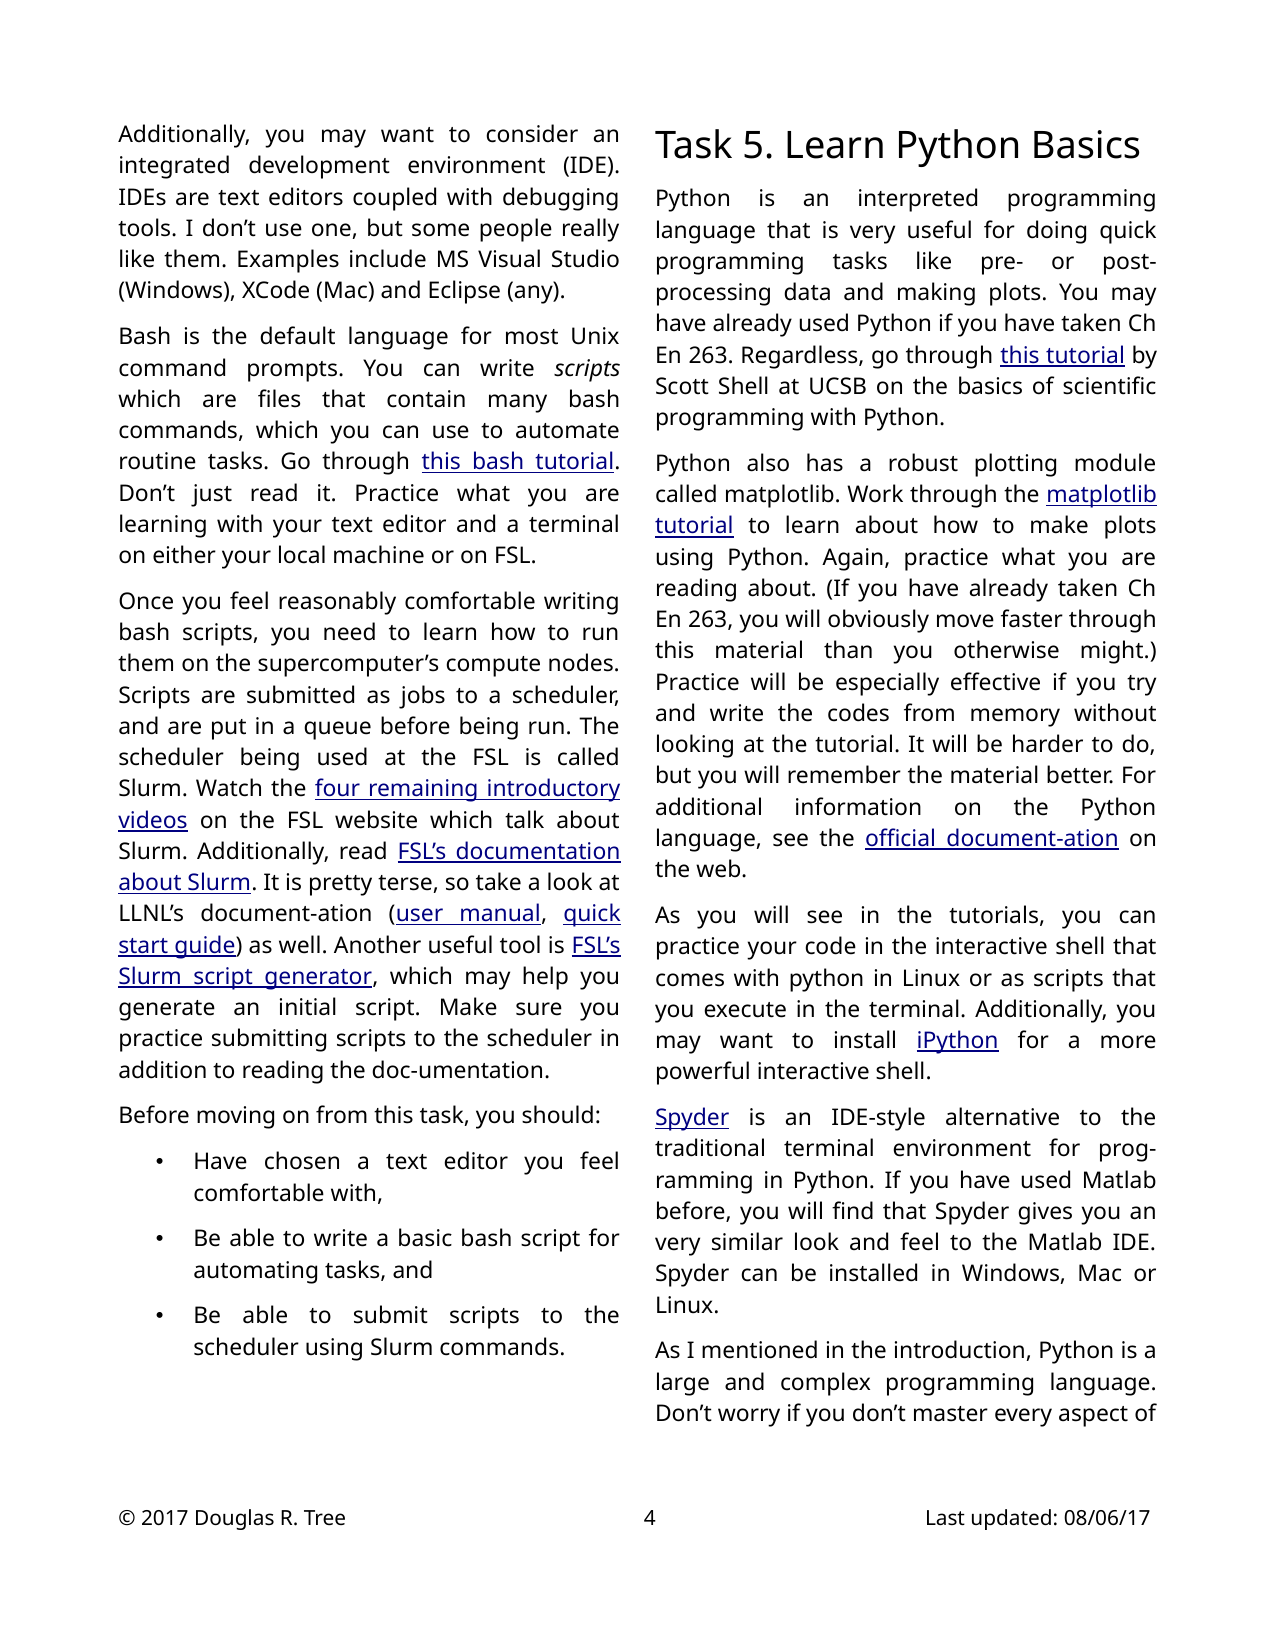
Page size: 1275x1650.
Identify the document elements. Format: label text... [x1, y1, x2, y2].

text Python is an interpreted programming language that is very useful for doing quick programming tasks like pre- or post-processing data and making plots. You may have already used Python if you have taken Ch En 263. Regardless, go through this tutorial by Scott Shell at UCSB on the basics of scientific programming with Python. [655, 182, 1157, 432]
text As I mentioned in the introduction, Python is a large and complex programming language. Don’t worry if you don’t master every aspect of [655, 1334, 1157, 1428]
text As you will see in the tutorials, you can practice your code in the interactive shell that comes with python in Linux or as scripts that you execute in the terminal. Additionally, you may want to install iPython for a more powerful interactive shell. [655, 899, 1157, 1086]
text Before moving on from this task, you should: [118, 1099, 620, 1131]
subtitle Task 5. Learn Python Basics [655, 118, 1157, 170]
text Bash is the default language for most Unix command prompts. You can write scripts which are files that contain many bash commands, which you can use to automate routine tasks. Go through this bash tutorial. Don’t just read it. Practice what you are learning with your text editor and a terminal on either your local machine or on FSL. [118, 320, 620, 570]
text Once you feel reasonably comfortable writing bash scripts, you need to learn how to run them on the supercomputer’s compute nodes. Scripts are submitted as jobs to a scheduler, and are put in a queue before being run. The scheduler being used at the FSL is called Slurm. Watch the four remaining introductory videos on the FSL website which talk about Slurm. Additionally, read FSL’s documentation about Slurm. It is pretty terse, so take a look at LLNL’s document-ation (user manual, quick start guide) as well. Another useful tool is FSL’s Slurm script generator, which may help you generate an initial script. Make sure you practice submitting scripts to the scheduler in addition to reading the doc-umentation. [118, 585, 620, 1085]
text Python also has a robust plotting module called matplotlib. Work through the matplotlib tutorial to learn about how to make plots using Python. Again, practice what you are reading about. (If you have already taken Ch En 263, you will obviously move faster through this material than you otherwise might.) Practice will be especially effective if you try and write the codes from memory without looking at the tutorial. It will be harder to do, but you will remember the material better. For additional information on the Python language, see the official document-ation on the web. [655, 447, 1157, 884]
text Spyder is an IDE-style alternative to the traditional terminal environment for prog-ramming in Python. If you have used Matlab before, you will find that Spyder gives you an very similar look and feel to the Matlab IDE. Spyder can be installed in Windows, Mac or Linux. [655, 1101, 1157, 1320]
list Be able to submit scripts to the scheduler using Slurm commands. [156, 1299, 620, 1362]
text Additionally, you may want to consider an integrated development environment (IDE). IDEs are text editors coupled with debugging tools. I don’t use one, but some people really like them. Examples include MS Visual Studio (Windows), XCode (Mac) and Eclipse (any). [118, 118, 620, 306]
list Have chosen a text editor you feel comfortable with, [156, 1145, 620, 1208]
list Be able to write a basic bash script for automating tasks, and [156, 1222, 620, 1285]
